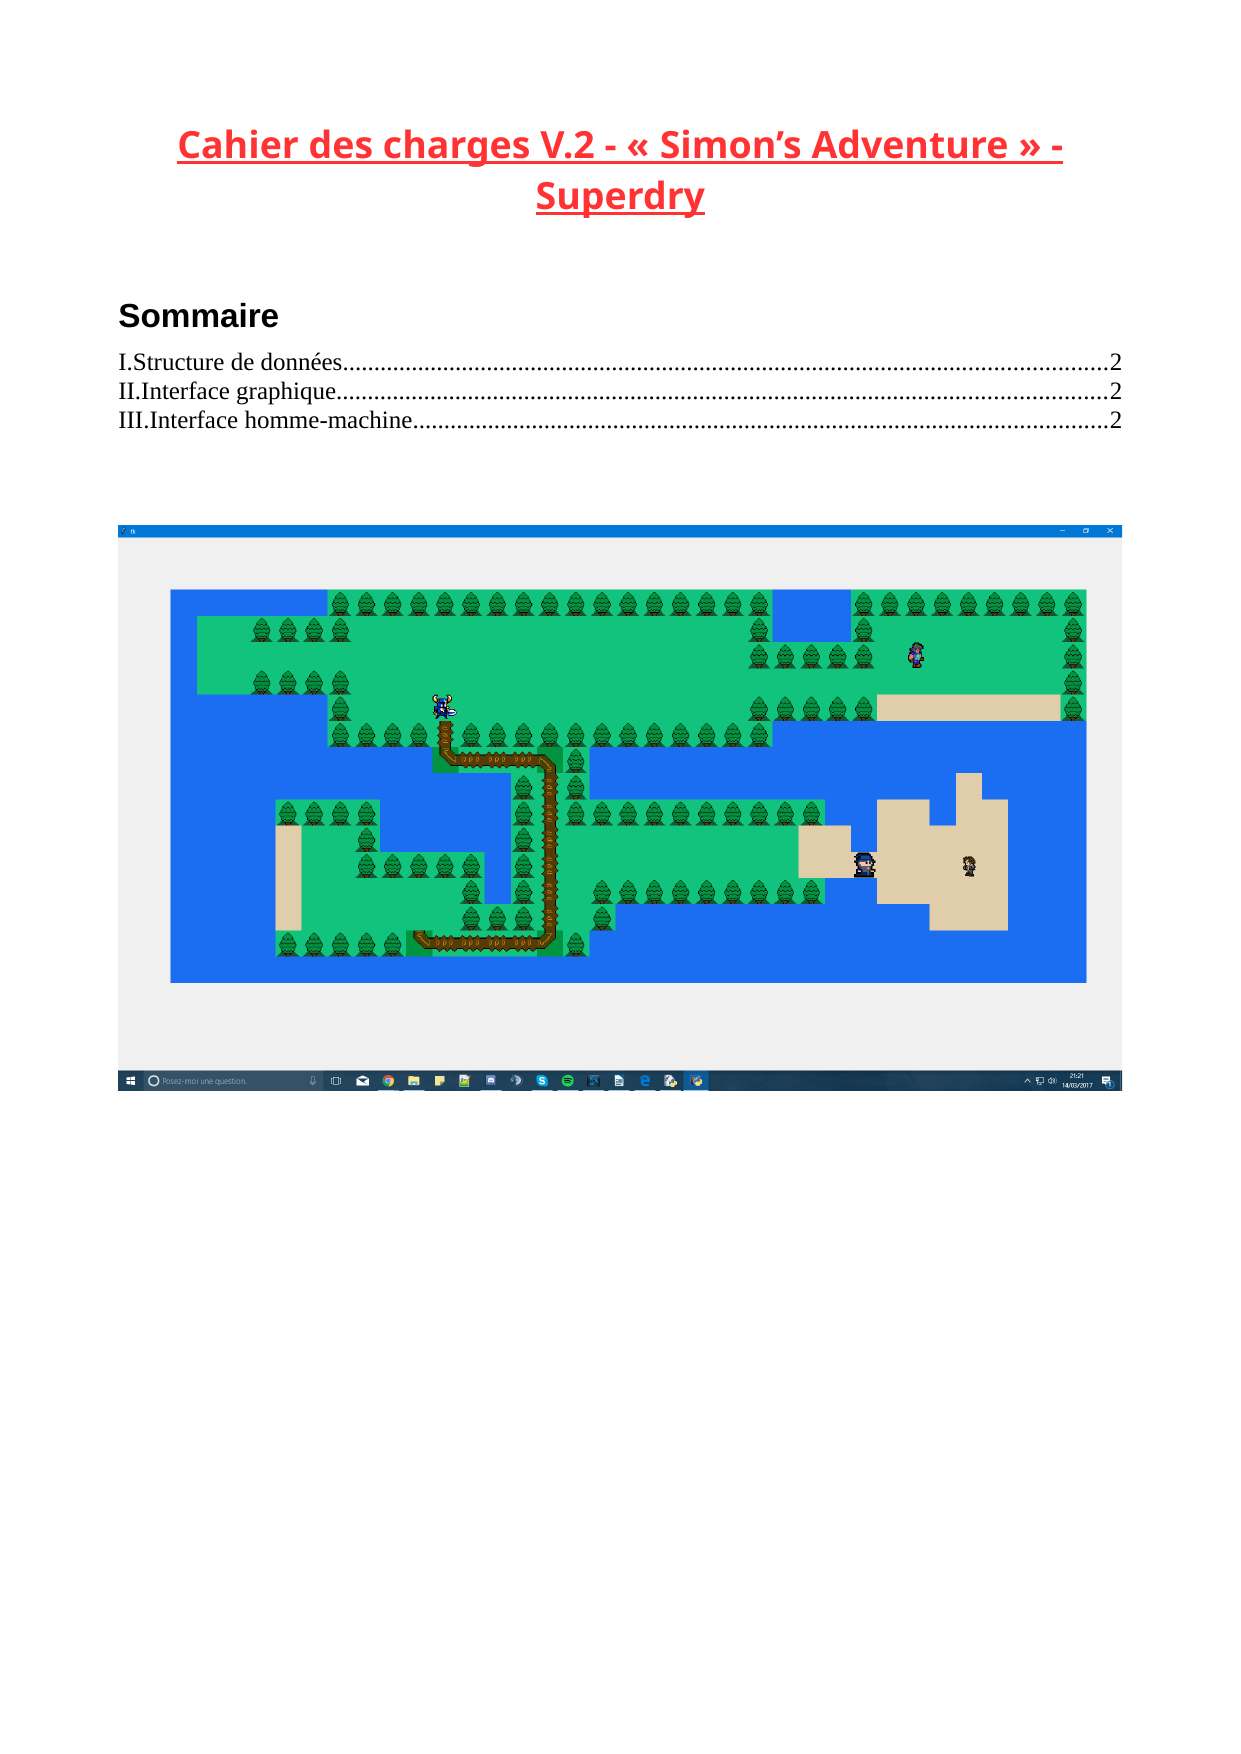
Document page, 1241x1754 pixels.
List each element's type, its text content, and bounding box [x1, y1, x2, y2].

text Cahier des charges V.2 - « Simon’s Adventure » - Superdry [118, 118, 1122, 220]
text II.Interface graphique 2 [118, 376, 1122, 405]
text III.Interface homme-machine 2 [118, 405, 1122, 433]
subtitle Sommaire [118, 296, 1122, 335]
picture [118, 525, 1123, 1091]
text I.Structure de données 2 [118, 347, 1122, 376]
